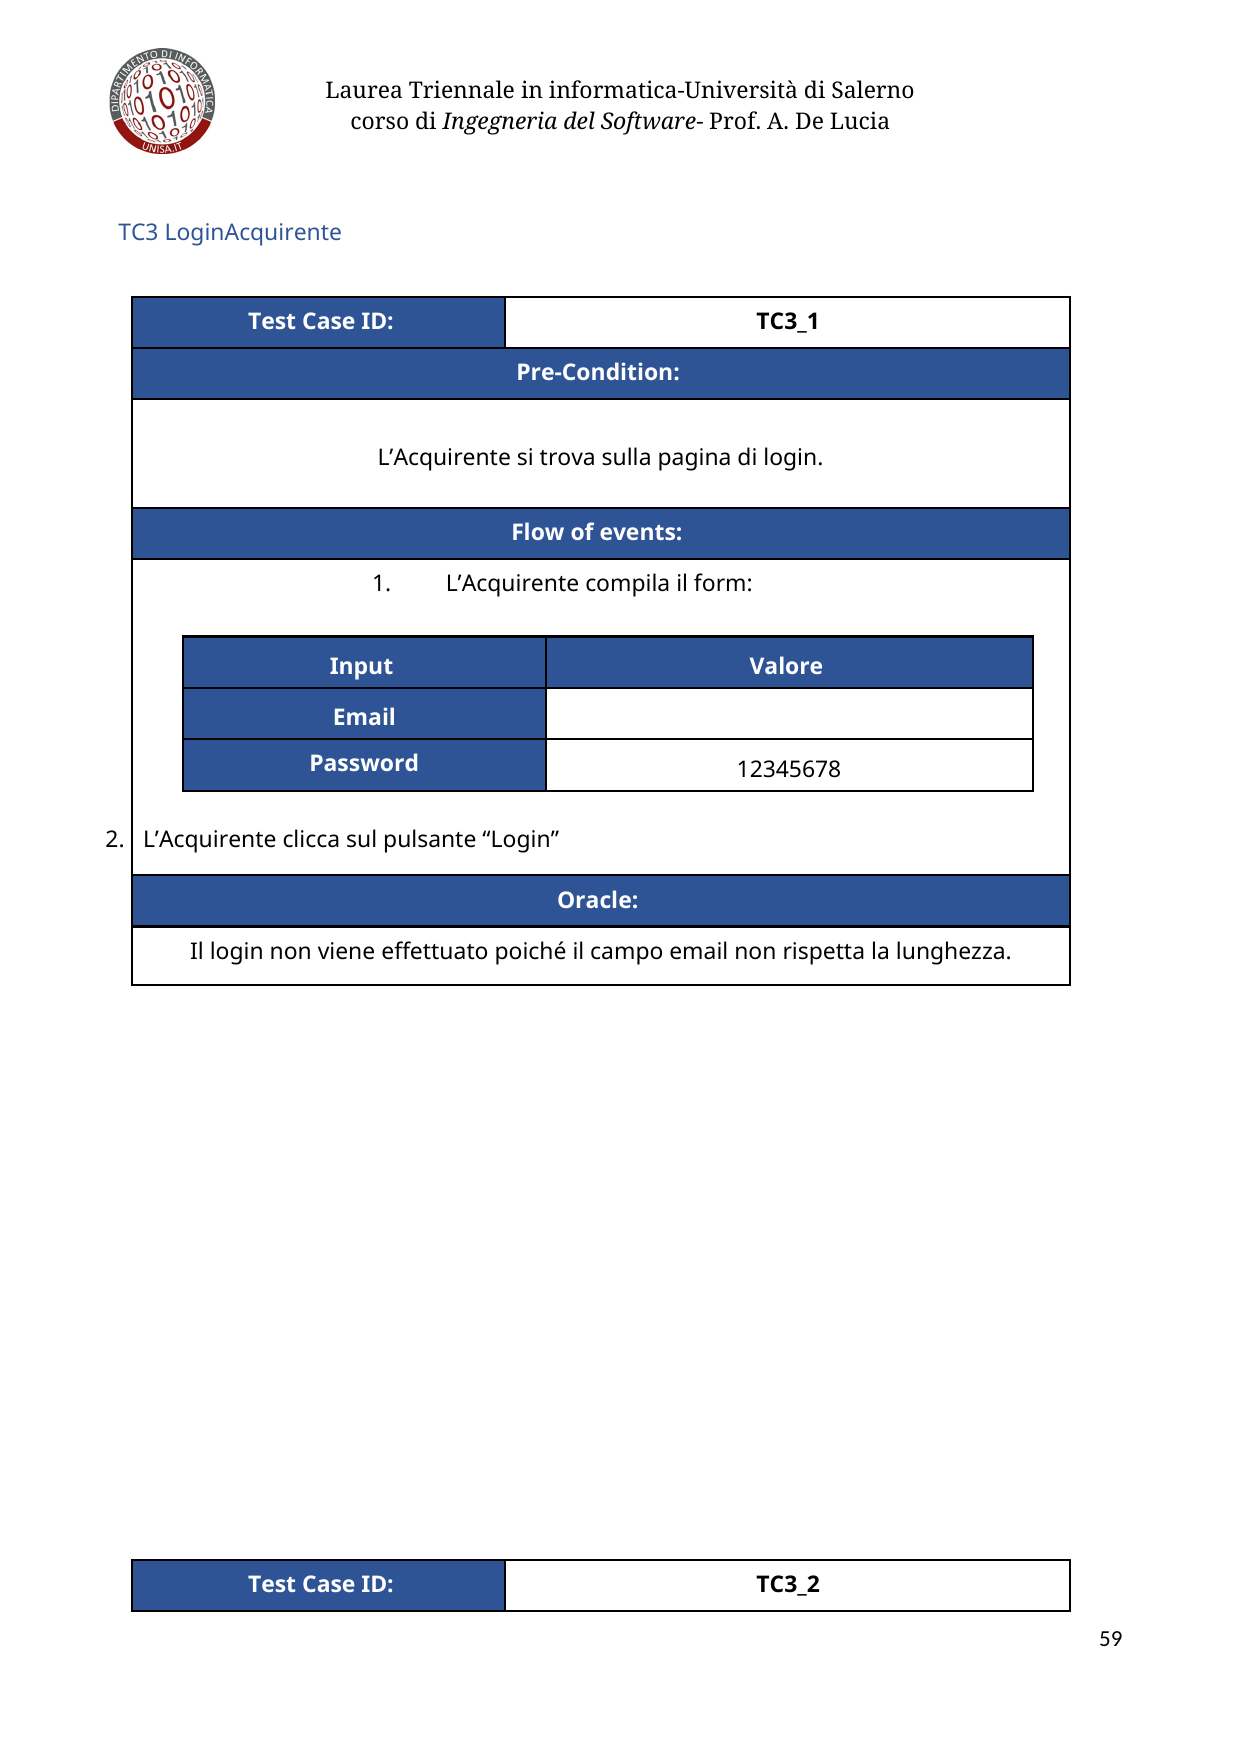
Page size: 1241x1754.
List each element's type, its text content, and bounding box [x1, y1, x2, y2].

table_cell 12345678 [547, 740, 1032, 790]
table_header TC3_2 [506, 1561, 1069, 1610]
table_cell Password [184, 740, 545, 790]
table_cell L’Acquirente si trova sulla pagina di login. [133, 400, 1069, 507]
table_cell [547, 689, 1032, 738]
table_header Input [184, 638, 545, 687]
table_header Valore [547, 638, 1032, 687]
table_cell Flow of events: [133, 509, 1069, 558]
table_header Test Case ID: [133, 1561, 504, 1610]
table_cell Email [184, 689, 545, 738]
subtitle TC3 LoginAcquirente [118, 216, 1122, 248]
table_cell Oracle: [133, 876, 1069, 925]
table_cell Il login non viene effettuato poiché il campo email non rispetta la lunghezza. [133, 928, 1069, 984]
table_cell L’Acquirente compila il form: L’Acquirente clicca sul pulsante “Login” [133, 560, 1069, 874]
table_cell Pre-Condition: [133, 349, 1069, 398]
table_header Test Case ID: [133, 298, 504, 347]
table_header TC3_1 [506, 298, 1069, 347]
